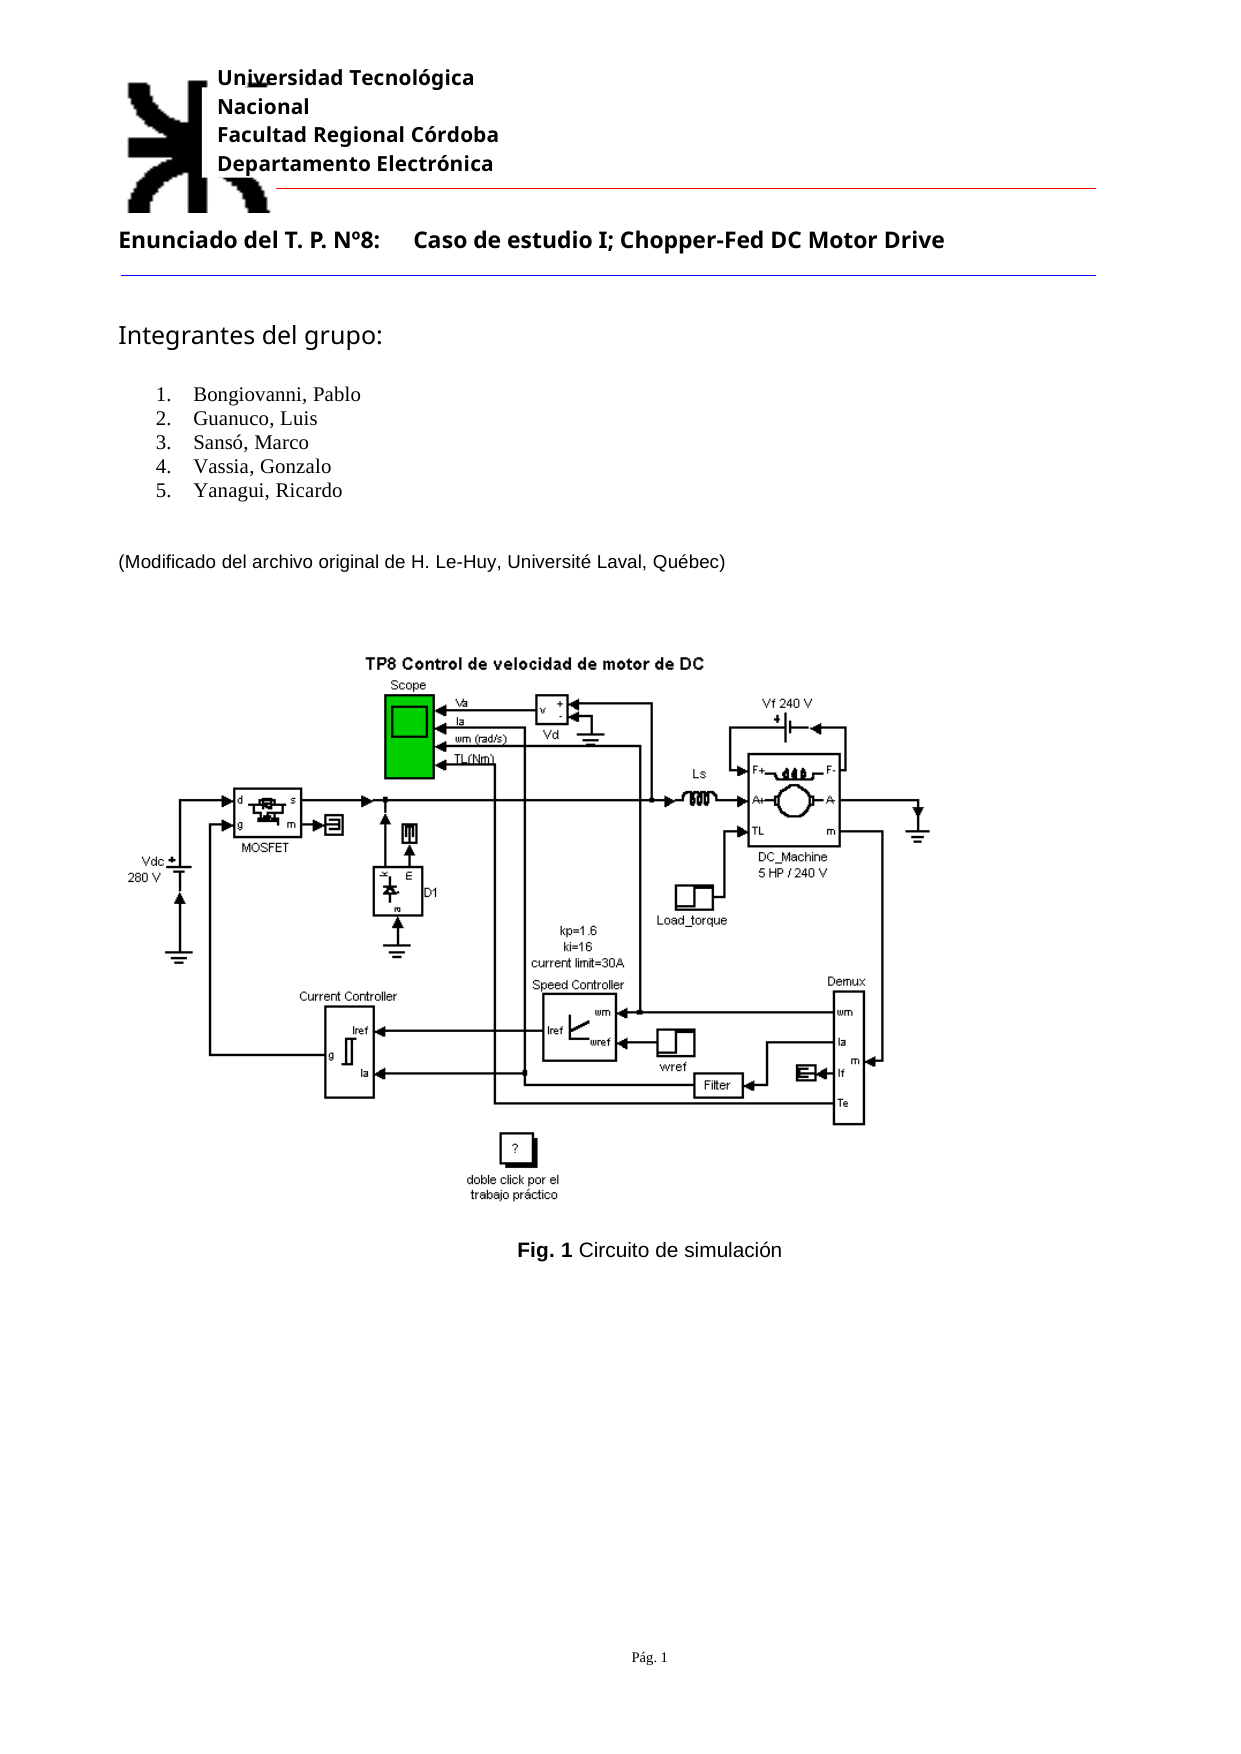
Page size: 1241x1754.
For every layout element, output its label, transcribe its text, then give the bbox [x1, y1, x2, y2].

list Bongiovanni, Pablo [156, 382, 1181, 406]
list Sansó, Marco [156, 430, 1181, 454]
subtitle Integrantes del grupo: [118, 318, 1181, 352]
text Fig. 1 Circuito de simulación [118, 1238, 1181, 1262]
list Guanuco, Luis [156, 406, 1181, 430]
list Yanagui, Ricardo [156, 478, 1181, 502]
subtitle Enunciado del T. P. Nº8: Caso de estudio I; Chopper-Fed DC Motor Drive [118, 224, 1181, 256]
picture [121, 79, 276, 213]
list Vassia, Gonzalo [156, 454, 1181, 478]
text (Modificado del archivo original de H. Le-Huy, Université Laval, Québec) [118, 551, 1181, 572]
picture [119, 625, 1037, 1213]
